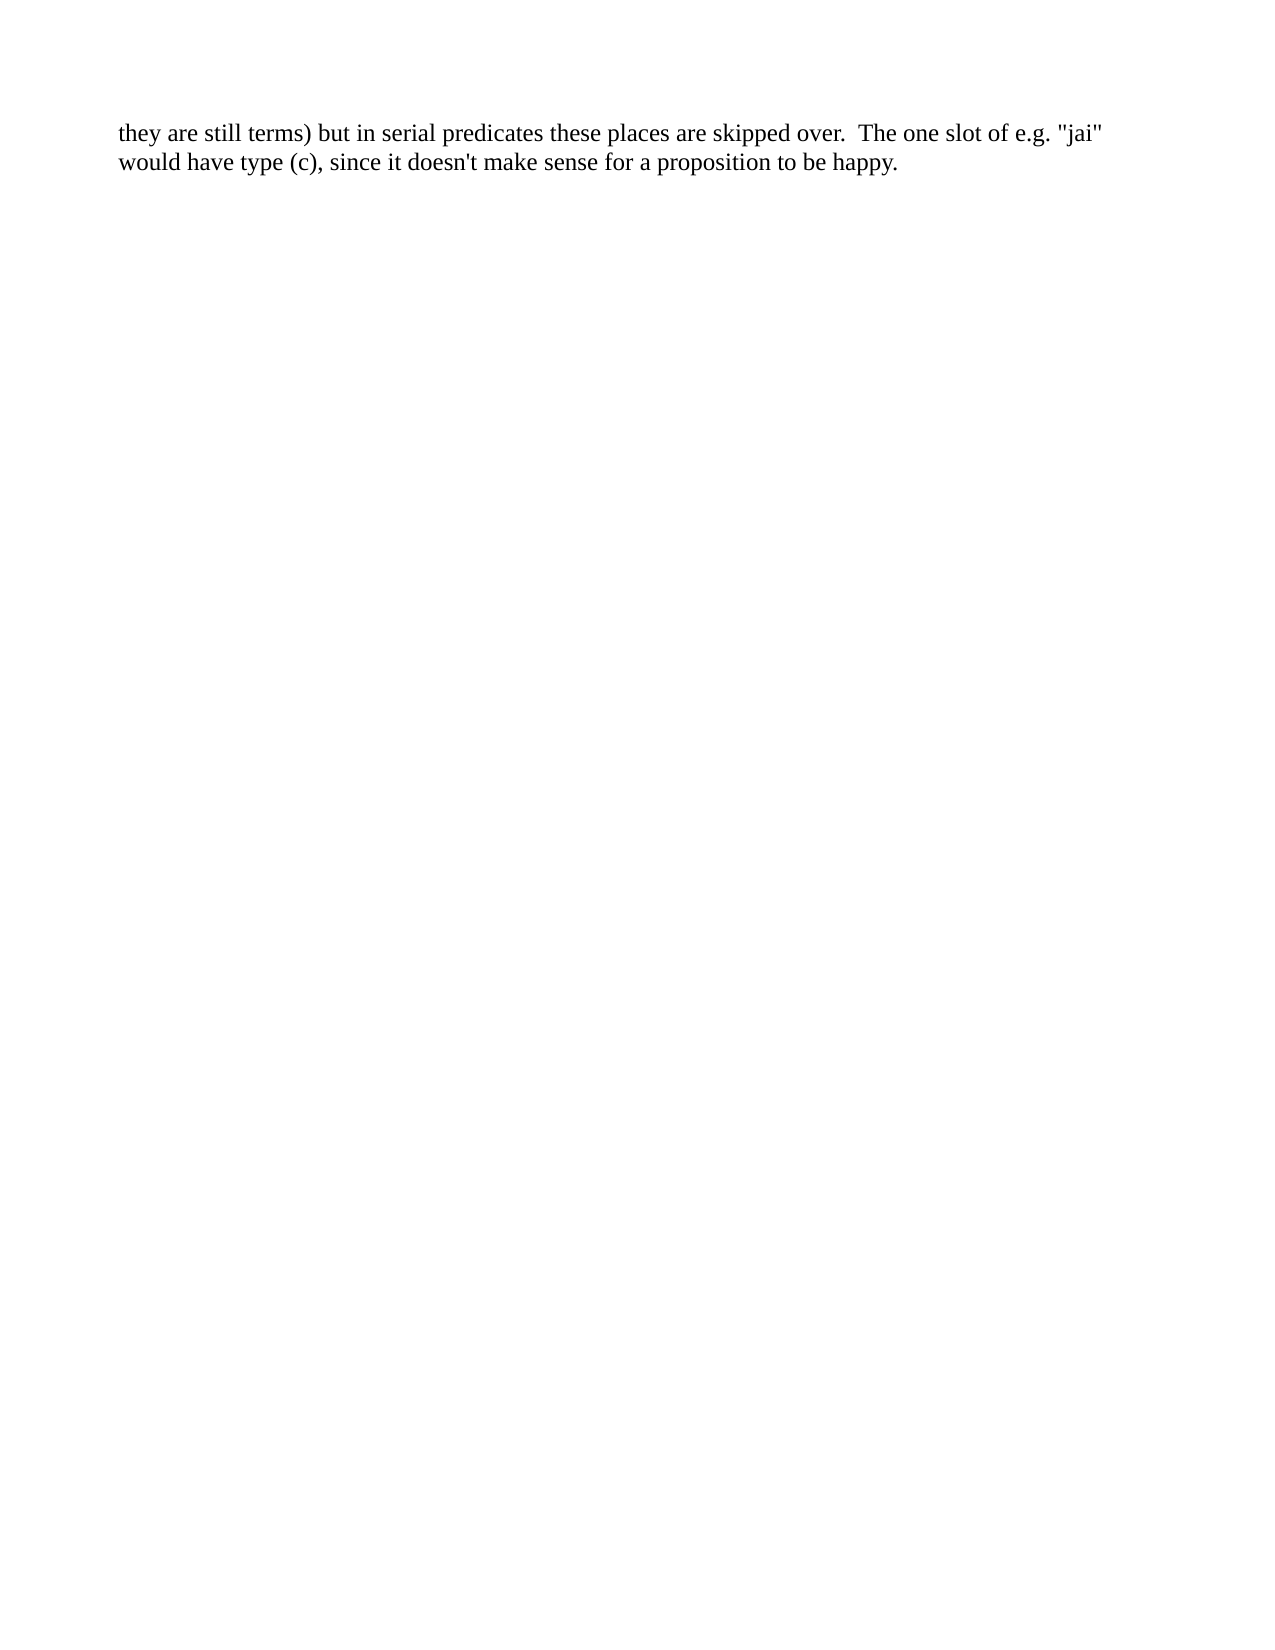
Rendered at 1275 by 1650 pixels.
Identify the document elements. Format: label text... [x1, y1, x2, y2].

text they are still terms) but in serial predicates these places are skipped over. The one slot of e.g. "jai" would have type (c), since it doesn't make sense for a proposition to be happy. [118, 118, 1157, 176]
